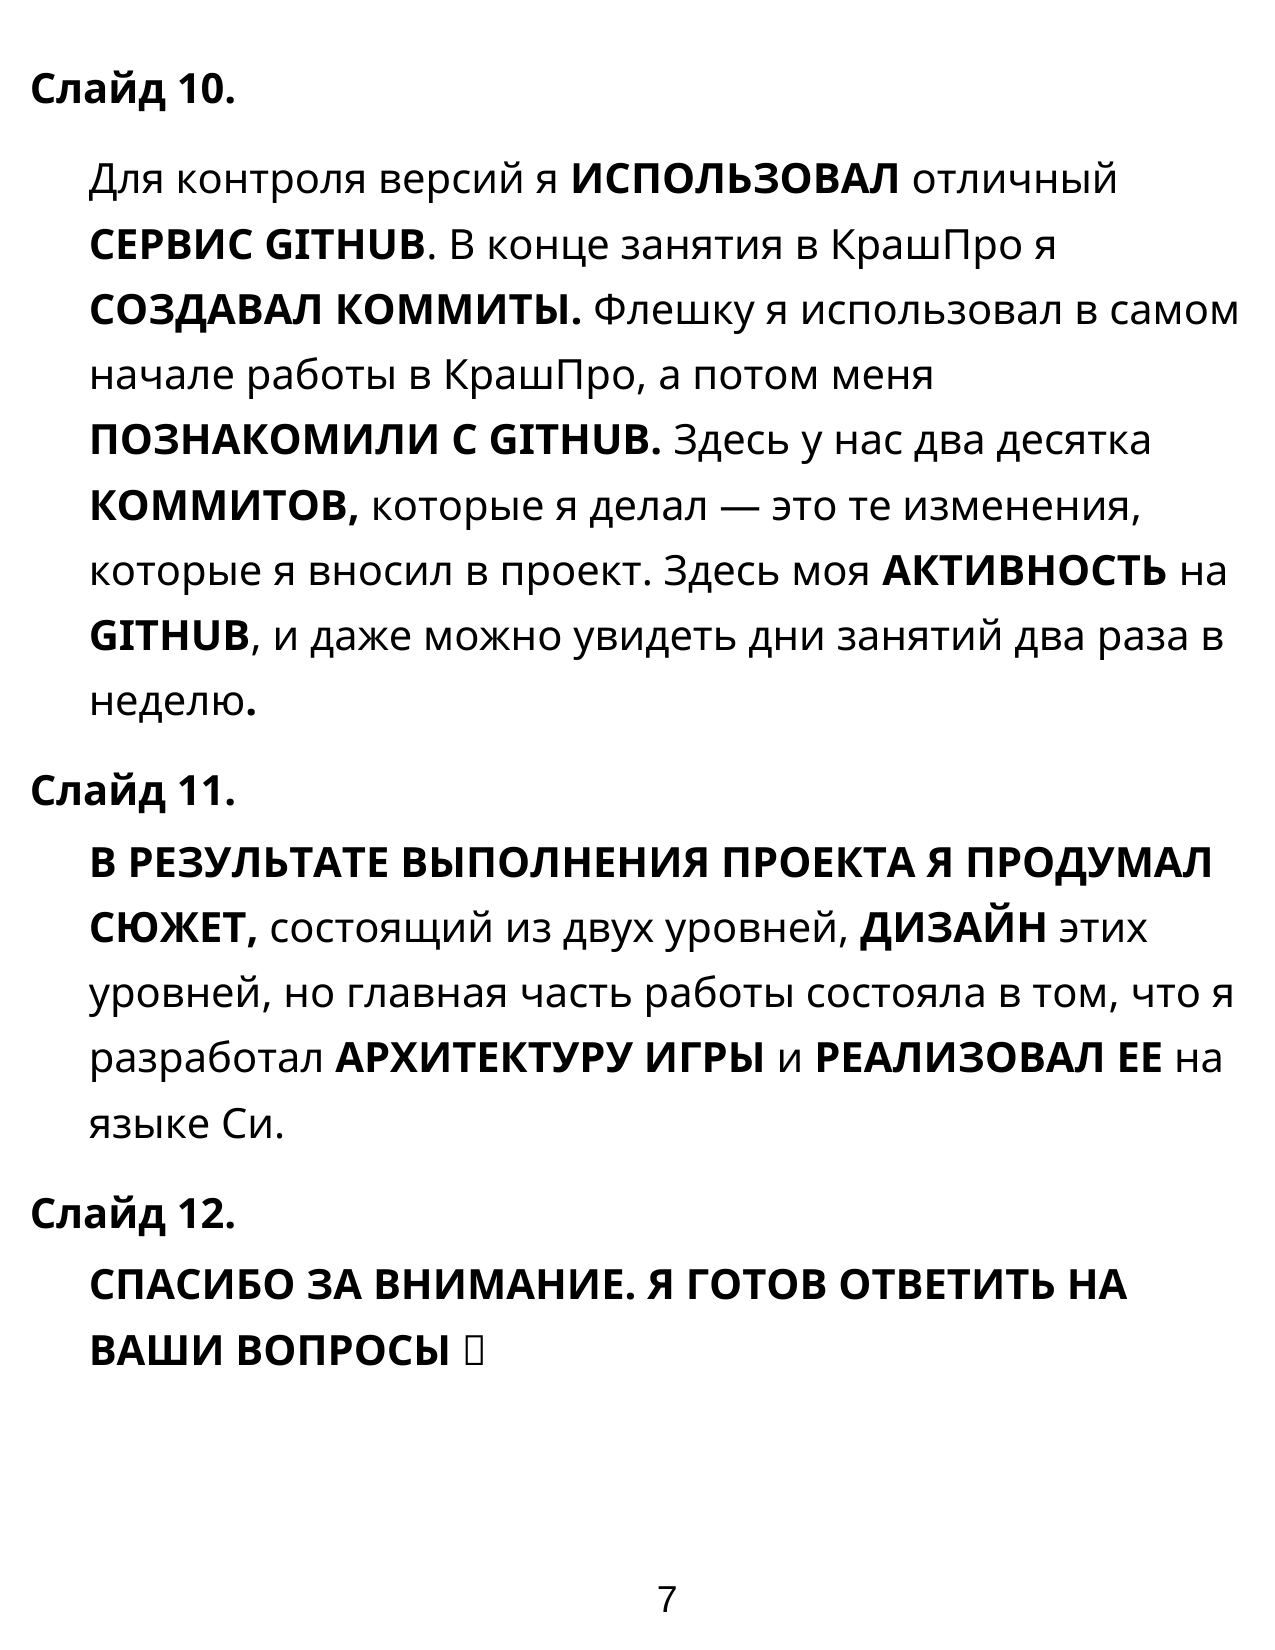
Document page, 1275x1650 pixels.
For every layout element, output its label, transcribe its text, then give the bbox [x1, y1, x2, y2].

text Спасибо за внимание. Я готов ответить на Ваши вопросы  [88, 1255, 1246, 1377]
text В результате выполнения проекта я продумал сюжет, состоящий из двух уровней, дизайн этих уровней, но главная часть работы состояла в том, что я разработал архитектуру ИГРЫ и реализовал ЕЕ на языке Си. [88, 833, 1246, 1150]
subtitle Слайд 11. [29, 761, 1246, 818]
subtitle Слайд 10. [29, 59, 1246, 116]
text Для контроля версий я использовал отличный сервис GitHub. В конце занятия в КрашПро я создавал комМиты. Флешку я использовал в самом начале работы в КрашПро, а потом меня познакомили с GitHub. Здесь у нас два десятка комМитОВ, которые я делал — это те изменения, которые я вносил в проект. Здесь моя АКТИВНОСТЬ на GitHub, и даже можно увидеть дни занятий два раза в неделю. [88, 149, 1246, 728]
subtitle Слайд 12. [29, 1184, 1246, 1240]
